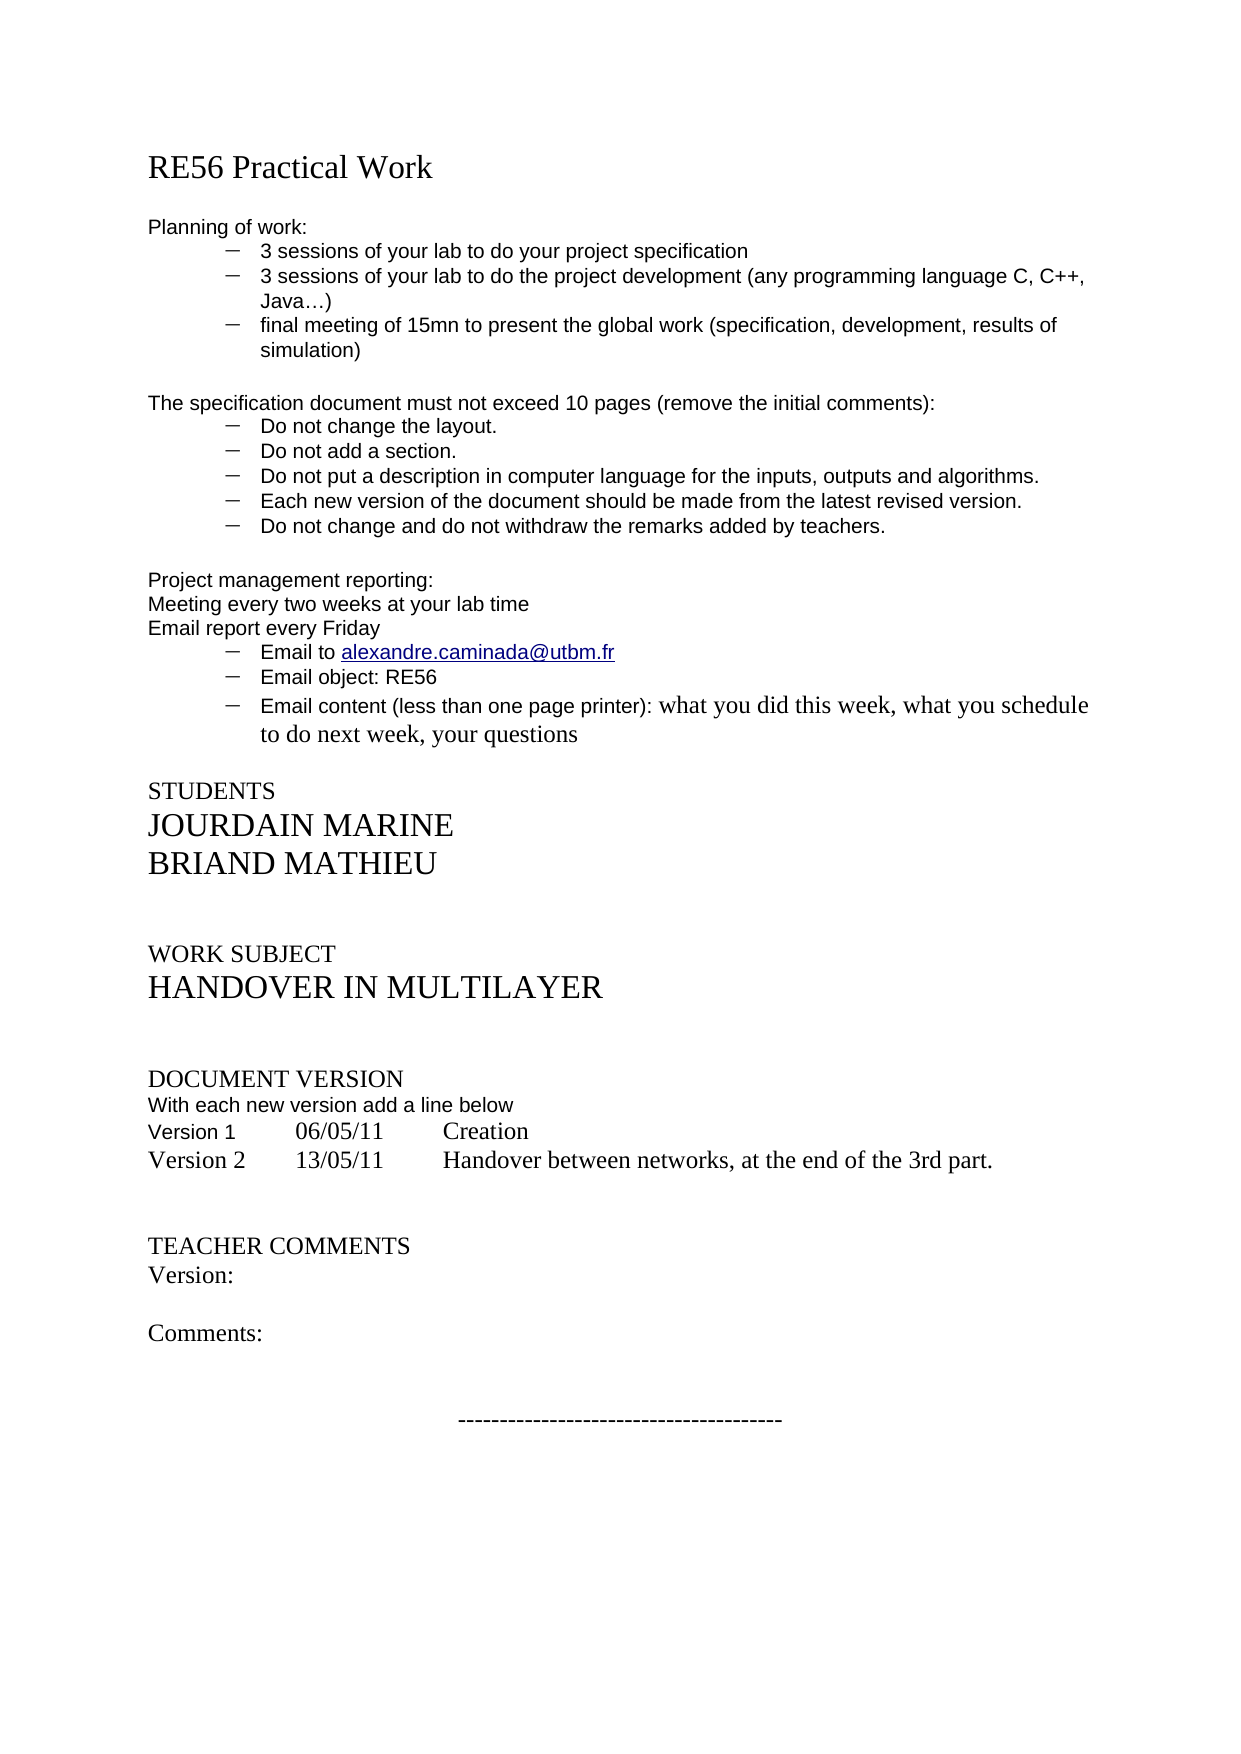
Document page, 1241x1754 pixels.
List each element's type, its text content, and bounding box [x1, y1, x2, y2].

list Do not change the layout. [223, 414, 1093, 439]
list final meeting of 15mn to present the global work (specification, development, results of simulation) [223, 313, 1093, 362]
list 3 sessions of your lab to do the project development (any programming language C, C++, Java…) [223, 264, 1093, 313]
text DOCUMENT VERSION [148, 1064, 1093, 1092]
list Each new version of the document should be made from the latest revised version. [223, 489, 1093, 514]
text Email report every Friday [148, 616, 1093, 640]
list Do not put a description in computer language for the inputs, outputs and algorithms. [223, 464, 1093, 489]
text The specification document must not exceed 10 pages (remove the initial comments): [148, 390, 1093, 414]
list Email object: RE56 [223, 665, 1093, 690]
text Project management reporting: [148, 568, 1093, 592]
list Do not change and do not withdraw the remarks added by teachers. [223, 514, 1093, 539]
text Planning of work: [148, 215, 1093, 239]
text WORK SUBJECT [148, 939, 1093, 968]
text Comments: [148, 1318, 1093, 1346]
list 3 sessions of your lab to do your project specification [223, 239, 1093, 264]
text --------------------------------------- [148, 1404, 1093, 1433]
text TEACHER COMMENTS [148, 1231, 1093, 1260]
list Email content (less than one page printer): what you did this week, what you schedule to do next week, your questions [223, 690, 1093, 747]
text JOURDAIN MARINE [148, 805, 1093, 843]
text Version 1 06/05/11 Creation [148, 1116, 1093, 1145]
text Version: [148, 1260, 1093, 1289]
subtitle HANDOVER IN MULTILAYER [148, 968, 1093, 1006]
text BRIAND MATHIEU [148, 843, 1093, 882]
text Meeting every two weeks at your lab time [148, 592, 1093, 616]
text Version 2 13/05/11 Handover between networks, at the end of the 3rd part. [148, 1145, 1093, 1174]
text STUDENTS [148, 776, 1093, 805]
list Email to alexandre.caminada@utbm.fr [223, 640, 1093, 665]
text With each new version add a line below [148, 1092, 1093, 1116]
subtitle RE56 Practical Work [148, 148, 1093, 186]
list Do not add a section. [223, 439, 1093, 464]
